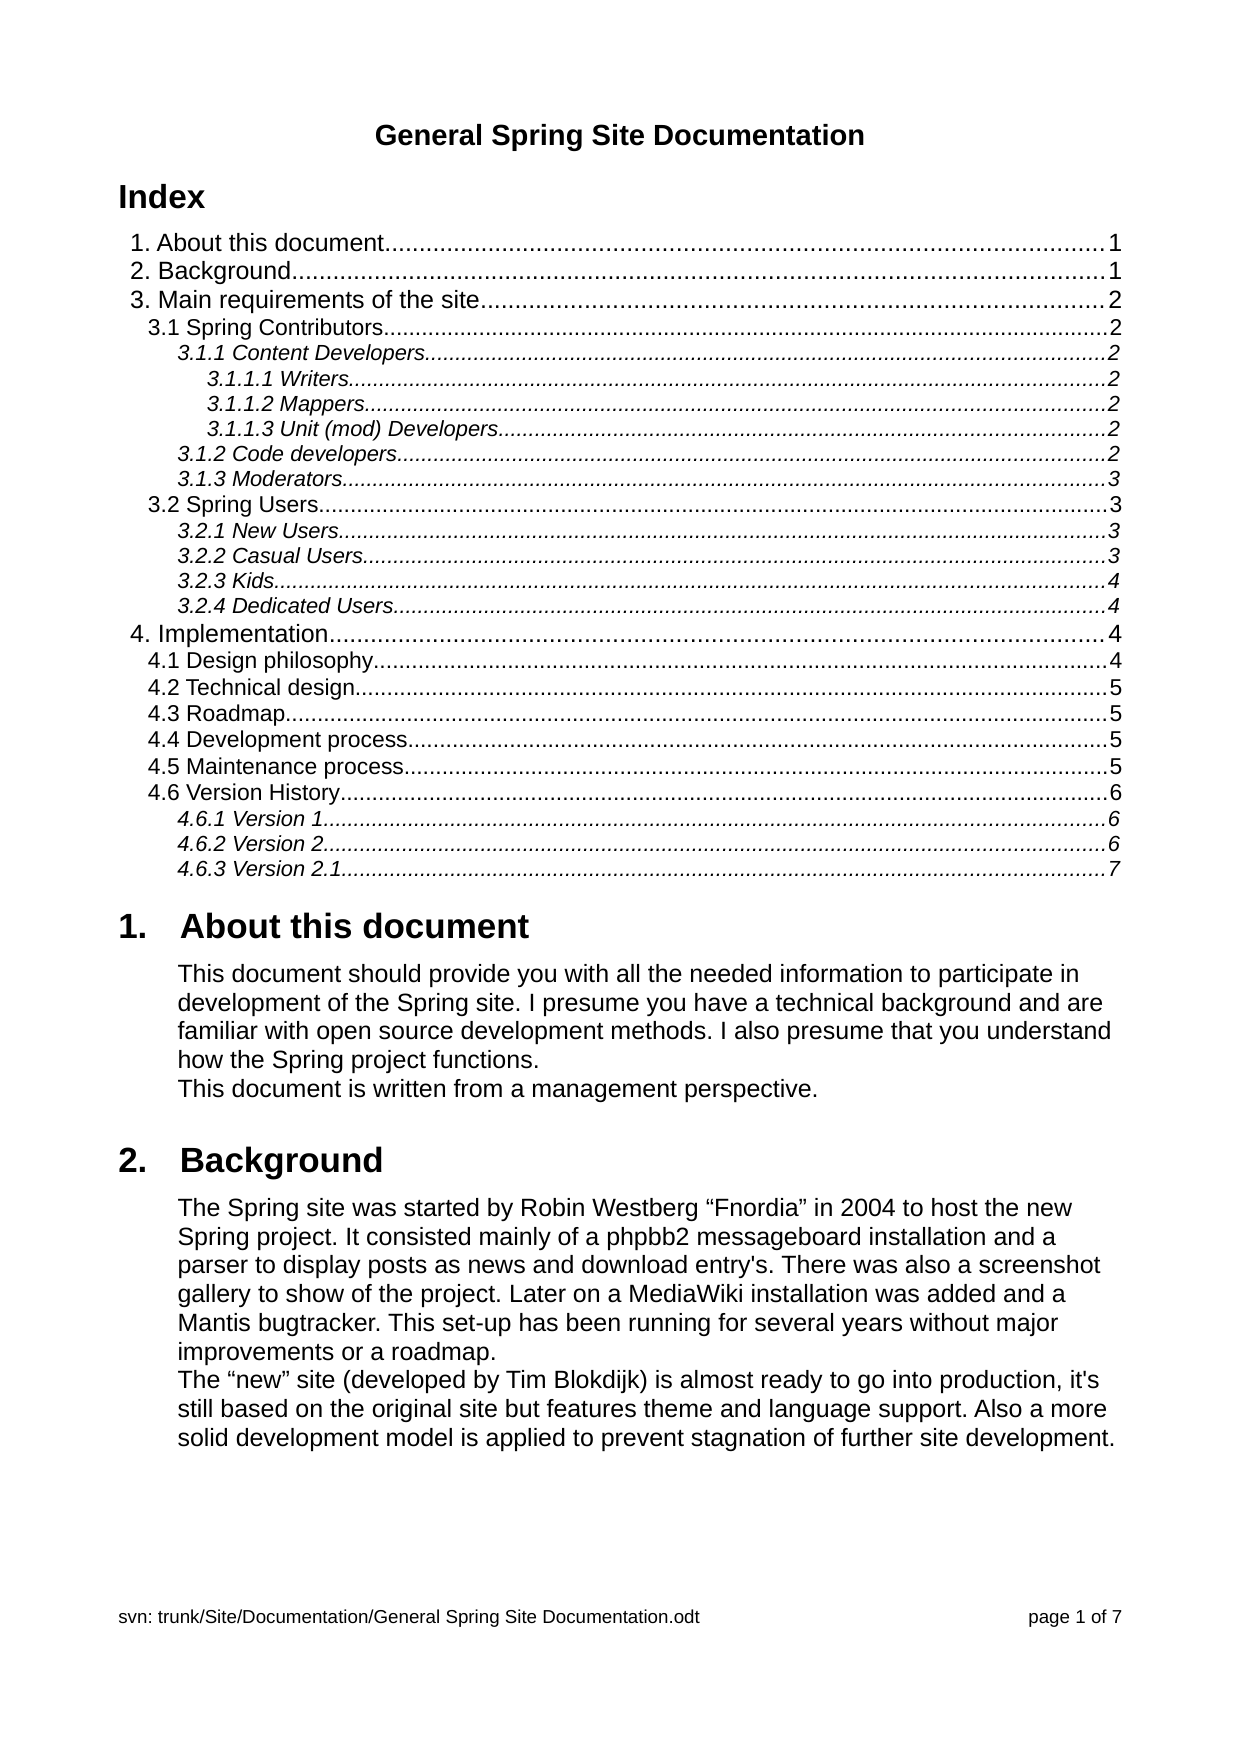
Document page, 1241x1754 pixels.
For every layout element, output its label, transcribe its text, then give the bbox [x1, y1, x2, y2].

text 4.5 Maintenance process 5 [148, 753, 1122, 779]
text 4. Implementation 4 [130, 619, 1122, 647]
text 3.2.2 Casual Users 3 [177, 543, 1122, 568]
subtitle Index [118, 177, 1122, 215]
text The Spring site was started by Robin Westberg “Fnordia” in 2004 to host the new Spring project. It consisted mainly of a phpbb2 messageboard installation and a parser to display posts as news and download entry's. There was also a screenshot gallery to show of the project. Later on a MediaWiki installation was added and a Mantis bugtracker. This set-up has been running for several years without major improvements or a roadmap. The “new” site (developed by Tim Blokdijk) is almost ready to go into production, it's still based on the original site but features theme and language support. Also a more solid development model is applied to prevent stagnation of further site development. [177, 1193, 1122, 1452]
text 3.2 Spring Users 3 [148, 491, 1122, 518]
subtitle About this document [118, 906, 1122, 946]
text 4.1 Design philosophy 4 [148, 647, 1122, 674]
text General Spring Site Documentation [118, 118, 1122, 152]
text 3.1.3 Moderators 3 [177, 466, 1122, 491]
text 4.6.2 Version 2 6 [177, 831, 1122, 856]
subtitle Background [118, 1140, 1122, 1180]
text 4.6.3 Version 2.1 7 [177, 856, 1122, 881]
text 2. Background 1 [130, 256, 1122, 285]
text 3.2.3 Kids 4 [177, 568, 1122, 593]
text This document should provide you with all the needed information to participate in development of the Spring site. I presume you have a technical background and are familiar with open source development methods. I also presume that you understand how the Spring project functions. This document is written from a management perspective. [177, 959, 1122, 1103]
text 4.6 Version History 6 [148, 779, 1122, 806]
text 1. About this document 1 [130, 228, 1122, 256]
text 3.2.1 New Users 3 [177, 518, 1122, 543]
text 3.2.4 Dedicated Users 4 [177, 593, 1122, 619]
text 4.4 Development process 5 [148, 726, 1122, 753]
text 3.1.1 Content Developers 2 [177, 340, 1122, 365]
text 3. Main requirements of the site 2 [130, 285, 1122, 314]
text 4.2 Technical design 5 [148, 674, 1122, 700]
text 3.1 Spring Contributors 2 [148, 314, 1122, 340]
text 3.1.1.2 Mappers 2 [207, 391, 1122, 416]
text 3.1.2 Code developers 2 [177, 441, 1122, 466]
text 3.1.1.3 Unit (mod) Developers 2 [207, 416, 1122, 441]
text 4.6.1 Version 1 6 [177, 806, 1122, 831]
text 3.1.1.1 Writers 2 [207, 365, 1122, 391]
text 4.3 Roadmap 5 [148, 700, 1122, 726]
